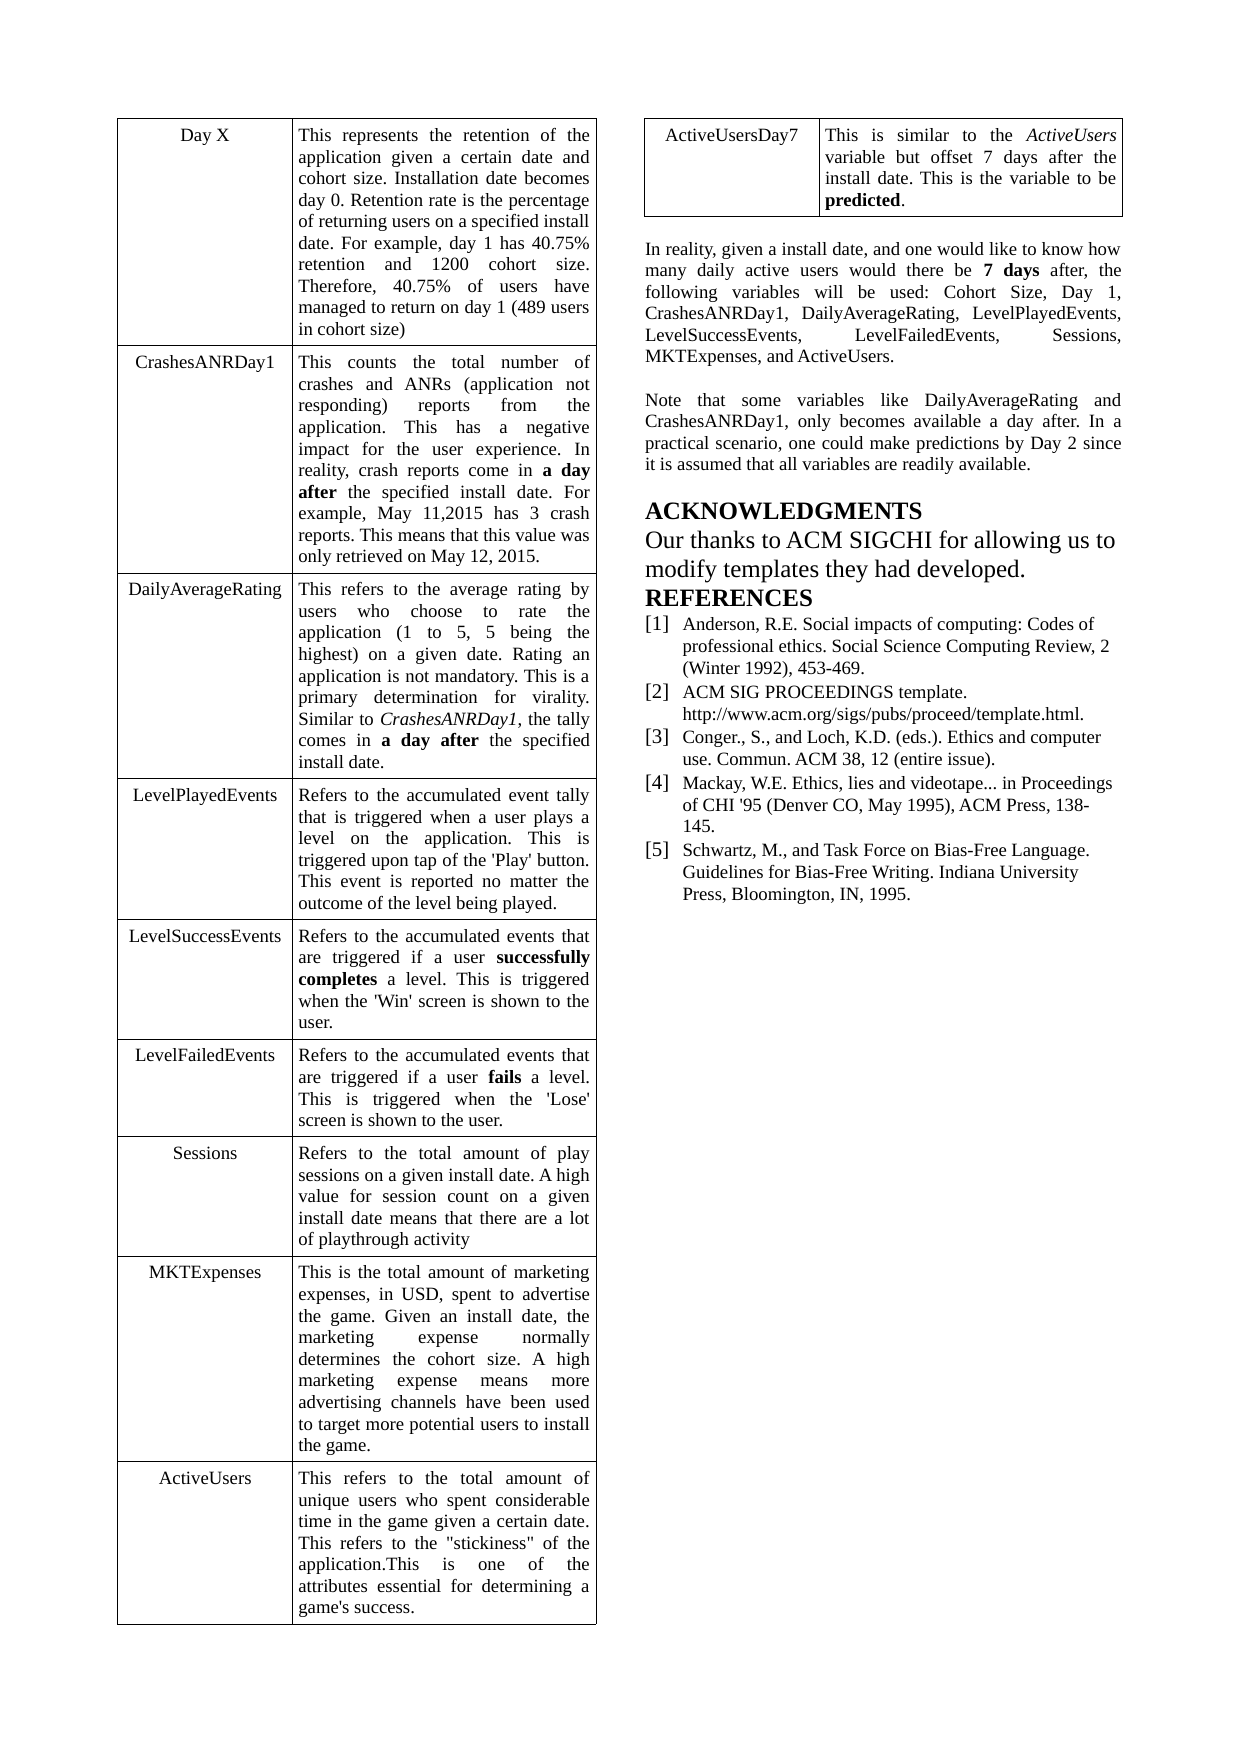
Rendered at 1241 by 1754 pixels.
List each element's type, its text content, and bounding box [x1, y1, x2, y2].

list Schwartz, M., and Task Force on Bias-Free Language. Guidelines for Bias-Free Writing. Indiana University Press, Bloomington, IN, 1995. [645, 837, 1122, 904]
subtitle REFERENCES [645, 583, 1122, 611]
table_cell Refers to the accumulated events that are triggered if a user fails a level. This is triggered when the 'Lose' screen is shown to the user. [293, 1040, 596, 1136]
table_cell This represents the retention of the application given a certain date and cohort size. Installation date becomes day 0. Retention rate is the percentage of returning users on a specified install date. For example, day 1 has 40.75% retention and 1200 cohort size. Therefore, 40.75% of users have managed to return on day 1 (489 users in cohort size) [293, 119, 596, 345]
table_cell Day X [118, 119, 292, 345]
table_cell Sessions [118, 1137, 292, 1256]
text Note that some variables like DailyAverageRating and CrashesANRDay1, only becomes available a day after. In a practical scenario, one could make predictions by Day 2 since it is assumed that all variables are readily available. [645, 388, 1122, 475]
table_cell This refers to the average rating by users who choose to rate the application (1 to 5, 5 being the highest) on a given date. Rating an application is not mandatory. This is a primary determination for virality. Similar to CrashesANRDay1, the tally comes in a day after the specified install date. [293, 574, 596, 778]
text Our thanks to ACM SIGCHI for allowing us to modify templates they had developed. [645, 525, 1122, 583]
table_cell LevelSuccessEvents [118, 920, 292, 1038]
table_cell ActiveUsers [118, 1462, 292, 1624]
list Anderson, R.E. Social impacts of computing: Codes of professional ethics. Social Science Computing Review, 2 (Winter 1992), 453-469. [645, 611, 1122, 678]
table_cell CrashesANRDay1 [118, 346, 292, 572]
text In reality, given a install date, and one would like to know how many daily active users would there be 7 days after, the following variables will be used: Cohort Size, Day 1, CrashesANRDay1, DailyAverageRating, LevelPlayedEvents, LevelSuccessEvents, LevelFailedEvents, Sessions, MKTExpenses, and ActiveUsers. [645, 238, 1122, 367]
table_cell Refers to the total amount of play sessions on a given install date. A high value for session count on a given install date means that there are a lot of playthrough activity [293, 1137, 596, 1256]
table_cell LevelPlayedEvents [118, 779, 292, 919]
table_cell This refers to the total amount of unique users who spent considerable time in the game given a certain date. This refers to the "stickiness" of the application.This is one of the attributes essential for determining a game's success. [293, 1462, 596, 1624]
subtitle ACKNOWLEDGMENTS [645, 496, 1122, 525]
list Conger., S., and Loch, K.D. (eds.). Ethics and computer use. Commun. ACM 38, 12 (entire issue). [645, 724, 1122, 770]
list Mackay, W.E. Ethics, lies and videotape... in Proceedings of CHI '95 (Denver CO, May 1995), ACM Press, 138-145. [645, 770, 1122, 837]
table_cell Refers to the accumulated events that are triggered if a user successfully completes a level. This is triggered when the 'Win' screen is shown to the user. [293, 920, 596, 1038]
table_cell This is similar to the ActiveUsers variable but offset 7 days after the install date. This is the variable to be predicted. [820, 119, 1122, 216]
table_cell DailyAverageRating [118, 574, 292, 778]
table_cell ActiveUsersDay7 [645, 119, 819, 216]
table_cell Refers to the accumulated event tally that is triggered when a user plays a level on the application. This is triggered upon tap of the 'Play' button. This event is reported no matter the outcome of the level being played. [293, 779, 596, 919]
list ACM SIG PROCEEDINGS template. http://www.acm.org/sigs/pubs/proceed/template.html. [645, 678, 1122, 724]
table_cell This counts the total number of crashes and ANRs (application not responding) reports from the application. This has a negative impact for the user experience. In reality, crash reports come in a day after the specified install date. For example, May 11,2015 has 3 crash reports. This means that this value was only retrieved on May 12, 2015. [293, 346, 596, 572]
table_cell MKTExpenses [118, 1257, 292, 1461]
table_cell LevelFailedEvents [118, 1040, 292, 1136]
table_cell This is the total amount of marketing expenses, in USD, spent to advertise the game. Given an install date, the marketing expense normally determines the cohort size. A high marketing expense means more advertising channels have been used to target more potential users to install the game. [293, 1257, 596, 1461]
